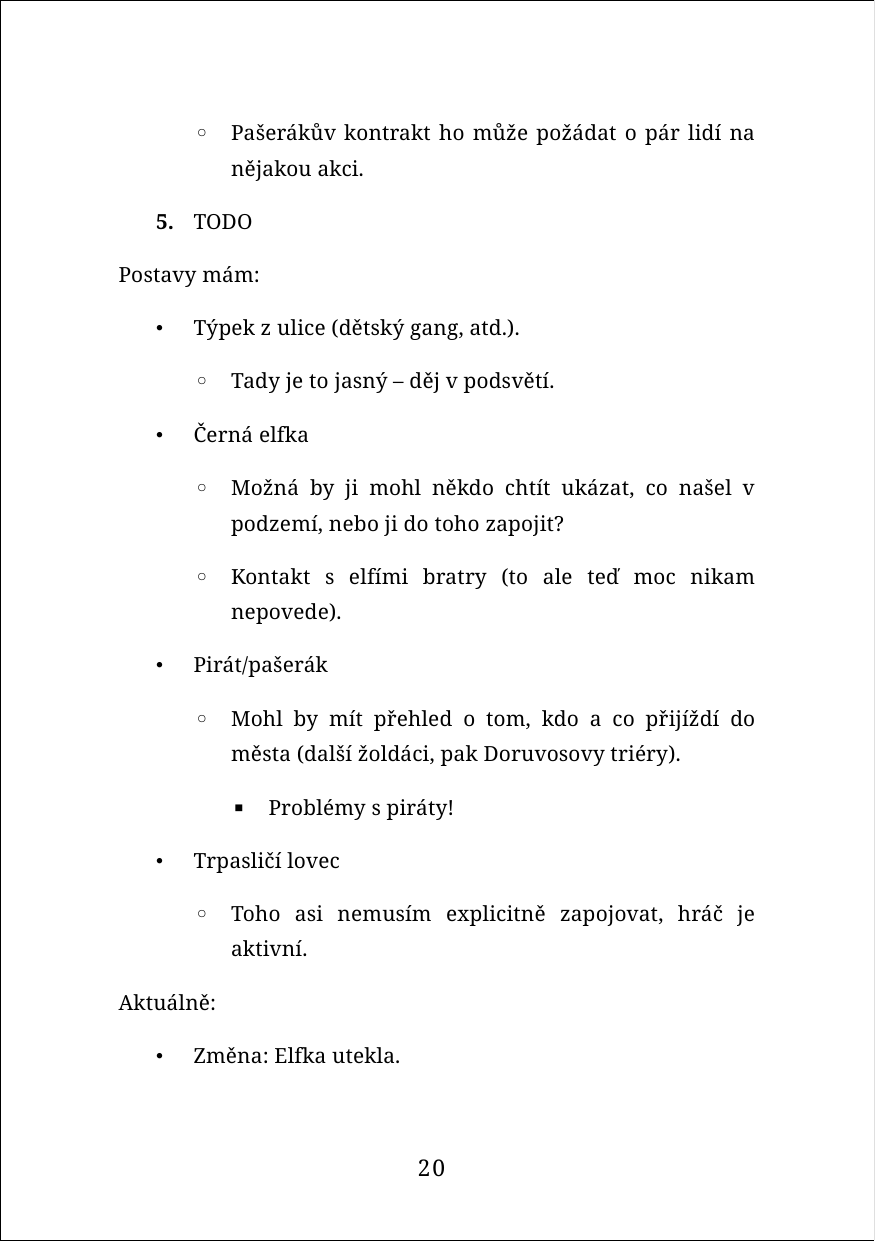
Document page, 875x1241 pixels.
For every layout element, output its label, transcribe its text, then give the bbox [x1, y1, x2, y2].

list Pašerákův kontrakt ho může požádat o pár lidí na nějakou akci. [193, 118, 756, 182]
list Tady je to jasný – děj v podsvětí. [193, 367, 756, 395]
list TODO [156, 207, 756, 235]
list Toho asi nemusím explicitně zapojovat, hráč je aktivní. [193, 899, 756, 963]
list Týpek z ulice (dětský gang, atd.). [156, 313, 756, 342]
list Mohl by mít přehled o tom, kdo a co přijíždí do města (další žoldáci, pak Doruvosovy triéry). [193, 704, 756, 768]
list Trpasličí lovec [156, 846, 756, 874]
list Možná by ji mohl někdo chtít ukázat, co našel v podzemí, nebo ji do toho zapojit? [193, 473, 756, 537]
list Problémy s piráty! [231, 793, 756, 821]
text Aktuálně: [118, 988, 756, 1016]
text Postavy mám: [118, 260, 756, 289]
list Kontakt s elfími bratry (to ale teď moc nikam nepovede). [193, 562, 756, 626]
list Změna: Elfka utekla. [156, 1041, 756, 1069]
list Pirát/pašerák [156, 651, 756, 679]
list Černá elfka [156, 420, 756, 448]
